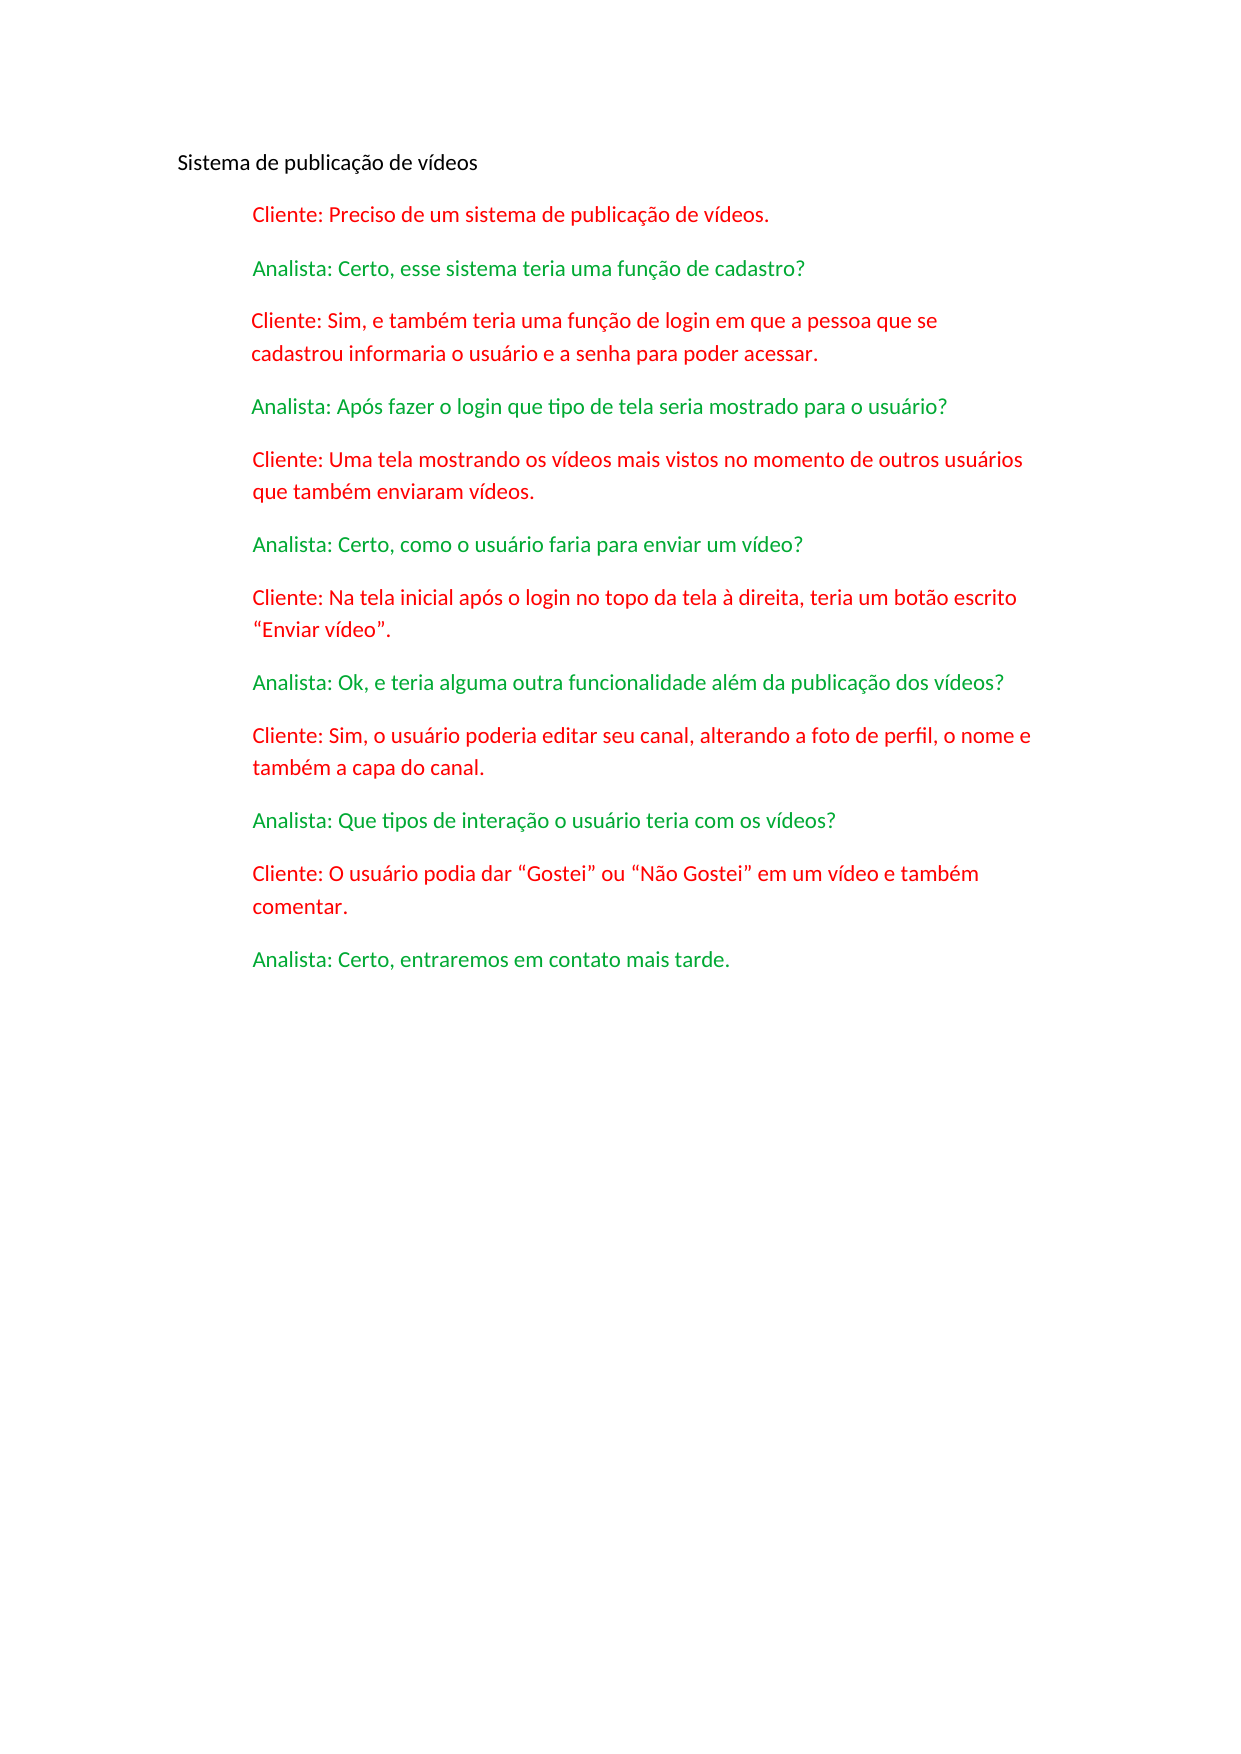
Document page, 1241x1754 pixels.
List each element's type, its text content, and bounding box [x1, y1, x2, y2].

list Analista: Ok, e teria alguma outra funcionalidade além da publicação dos vídeos? [215, 668, 1063, 696]
text Sistema de publicação de vídeos [177, 148, 1063, 176]
list Cliente: Preciso de um sistema de publicação de vídeos. [215, 201, 1063, 229]
list Analista: Certo, entraremos em contato mais tarde. [215, 945, 1063, 973]
list Analista: Certo, como o usuário faria para enviar um vídeo? [215, 530, 1063, 558]
list Analista: Certo, esse sistema teria uma função de cadastro? [215, 254, 1063, 282]
list Analista: Que tipos de interação o usuário teria com os vídeos? [215, 807, 1063, 834]
list Cliente: Sim, o usuário poderia editar seu canal, alterando a foto de perfil, o nome e também a capa do canal. [215, 721, 1063, 782]
text Analista: Após fazer o login que tipo de tela seria mostrado para o usuário? [177, 392, 1063, 420]
text Cliente: Sim, e também teria uma função de login em que a pessoa que se cadastrou informaria o usuário e a senha para poder acessar. [177, 307, 1063, 367]
list Cliente: Uma tela mostrando os vídeos mais vistos no momento de outros usuários que também enviaram vídeos. [215, 445, 1063, 505]
list Cliente: O usuário podia dar “Gostei” ou “Não Gostei” em um vídeo e também comentar. [215, 859, 1063, 920]
list Cliente: Na tela inicial após o login no topo da tela à direita, teria um botão escrito “Enviar vídeo”. [215, 583, 1063, 643]
